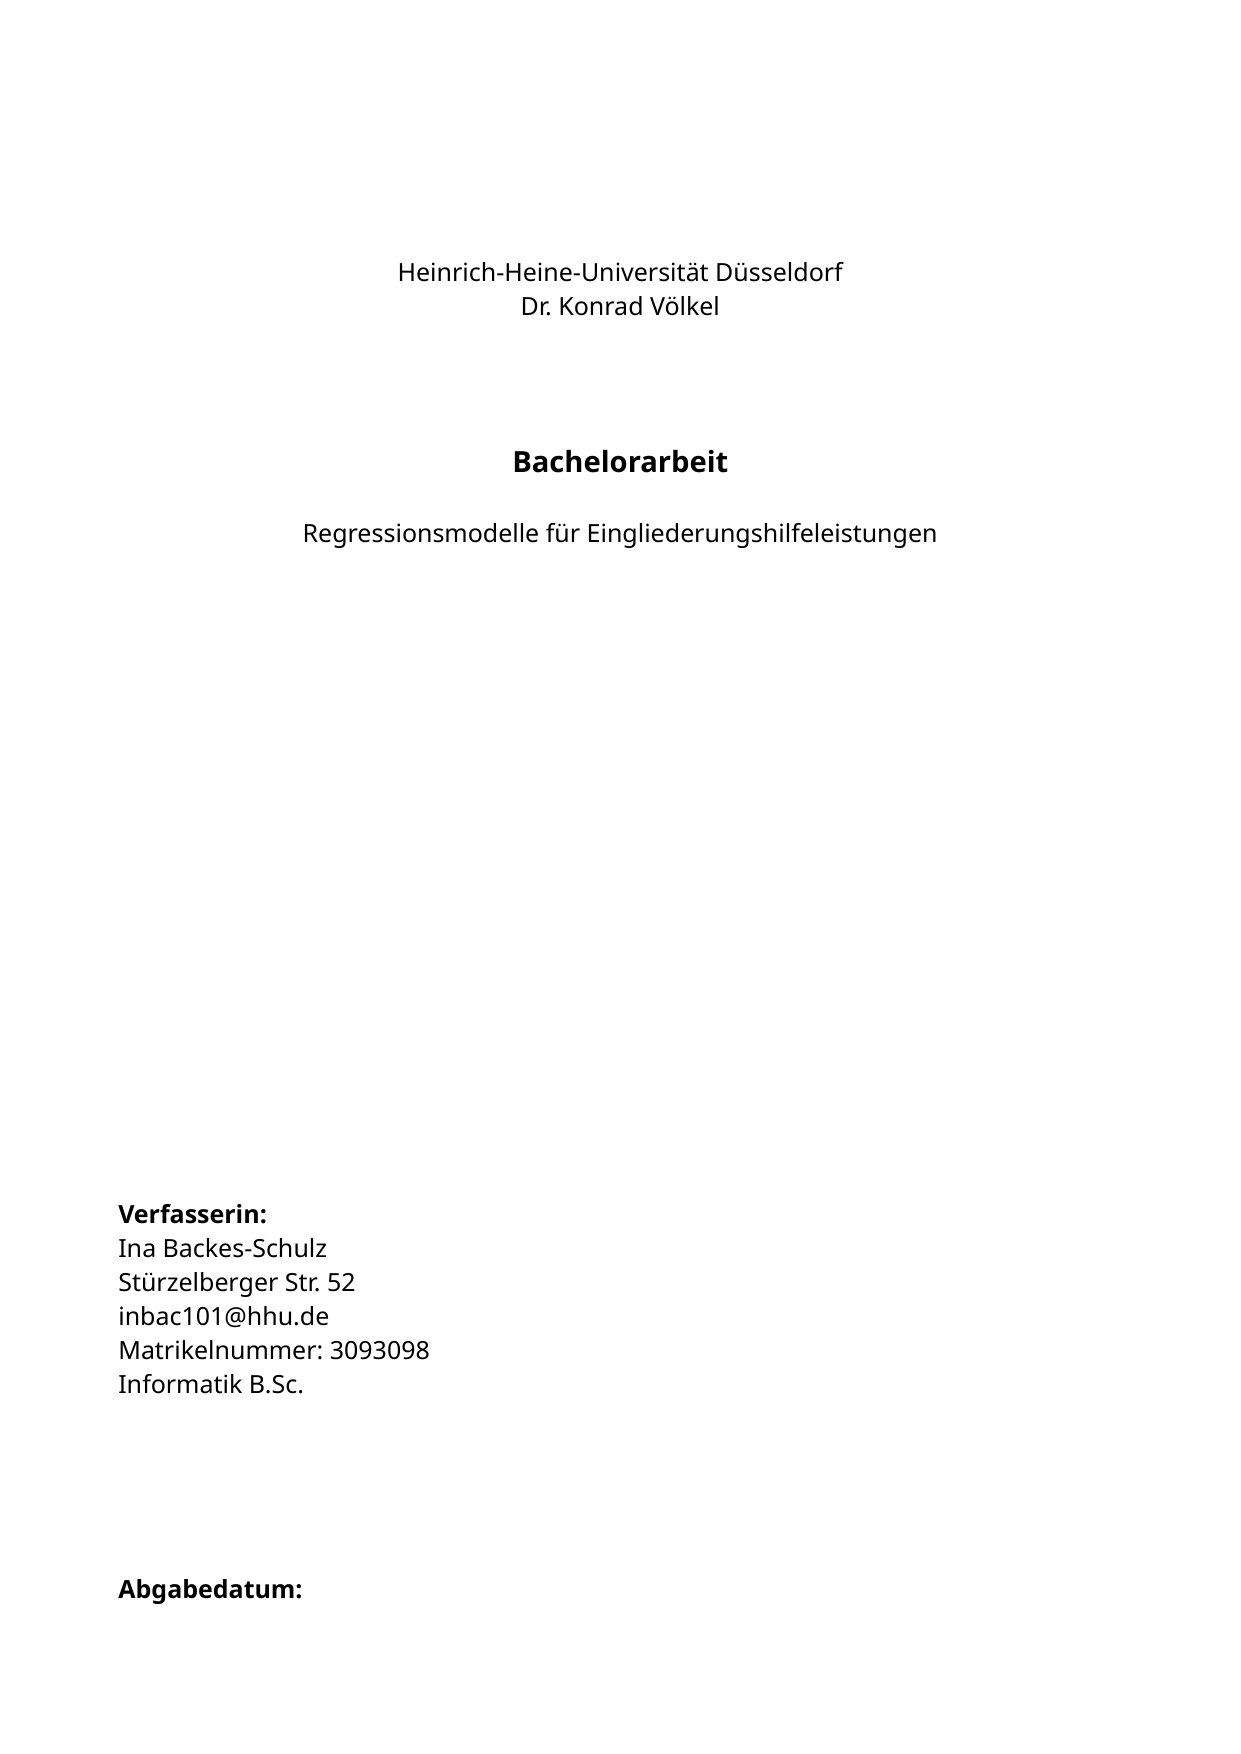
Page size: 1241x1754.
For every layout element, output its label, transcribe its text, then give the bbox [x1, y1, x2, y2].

text Stürzelberger Str. 52 [118, 1265, 1122, 1299]
text Abgabedatum: [118, 1571, 1122, 1605]
text Matrikelnummer: 3093098 [118, 1333, 1122, 1367]
text Informatik B.Sc. [118, 1367, 1122, 1401]
text Regressionsmodelle für Eingliederungshilfeleistungen [118, 515, 1122, 549]
text Ina Backes-Schulz [118, 1231, 1122, 1265]
text Dr. Konrad Völkel [118, 288, 1122, 322]
text Verfasserin: [118, 1197, 1122, 1231]
text Heinrich-Heine-Universität Düsseldorf [118, 254, 1122, 288]
text inbac101@hhu.de [118, 1299, 1122, 1333]
text Bachelorarbeit [118, 442, 1122, 481]
